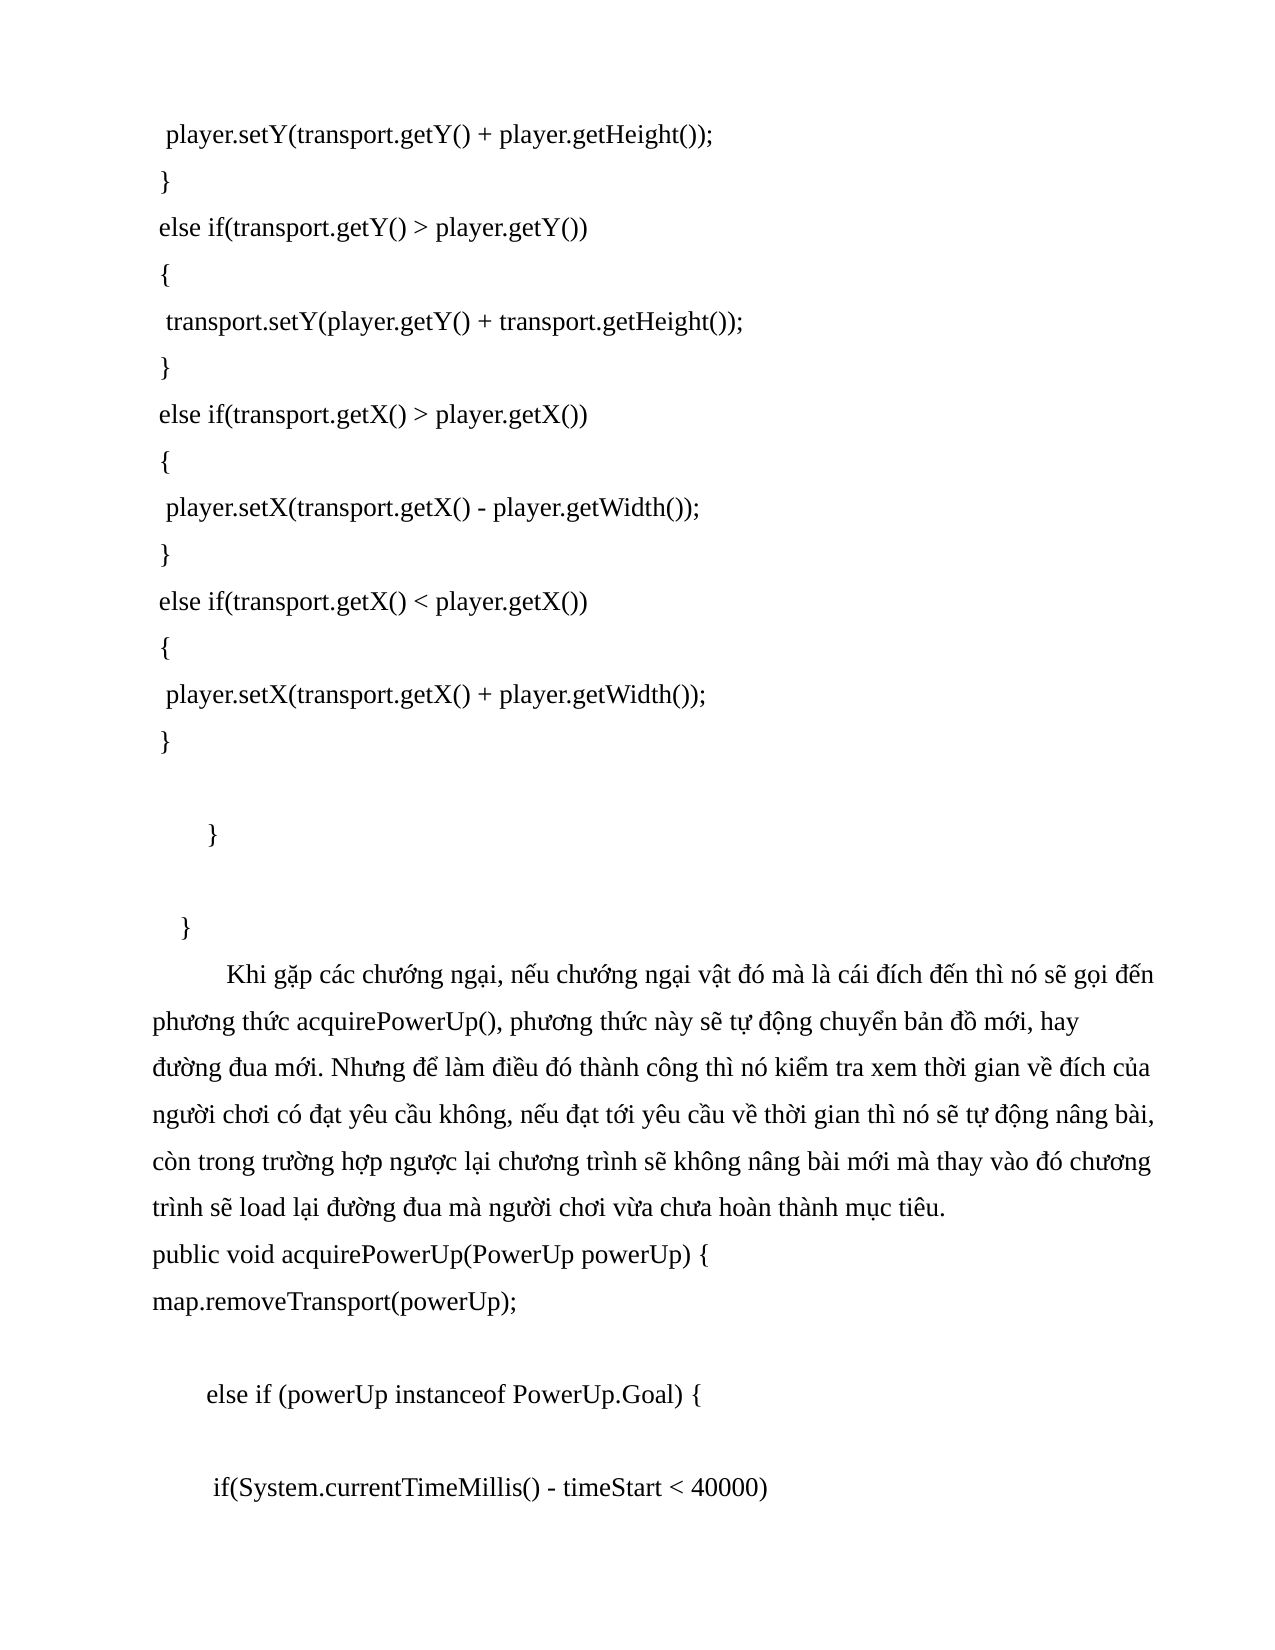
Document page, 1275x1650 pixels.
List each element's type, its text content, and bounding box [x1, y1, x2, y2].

text } [152, 351, 1156, 383]
text { [152, 445, 1156, 476]
text else if(transport.getX() > player.getX()) [152, 398, 1156, 429]
text } [152, 538, 1156, 569]
text player.setX(transport.getX() + player.getWidth()); [152, 678, 1156, 709]
text { [152, 258, 1156, 289]
text map.removeTransport(powerUp); [152, 1285, 1156, 1316]
text } [152, 165, 1156, 196]
text } [152, 725, 1156, 756]
text player.setY(transport.getY() + player.getHeight()); [152, 118, 1156, 149]
text transport.setY(player.getY() + transport.getHeight()); [152, 305, 1156, 336]
text Khi gặp các chướng ngại, nếu chướng ngại vật đó mà là cái đích đến thì nó sẽ gọi đến phương thức acquirePowerUp(), phương thức này sẽ tự động chuyển bản đồ mới, hay đường đua mới. Nhưng để làm điều đó thành công thì nó kiểm tra xem thời gian về đích của người chơi có đạt yêu cầu không, nếu đạt tới yêu cầu về thời gian thì nó sẽ tự động nâng bài, còn trong trường hợp ngược lại chương trình sẽ không nâng bài mới mà thay vào đó chương trình sẽ load lại đường đua mà người chơi vừa chưa hoàn thành mục tiêu. [152, 958, 1156, 1223]
text } [152, 818, 1156, 849]
text if(System.currentTimeMillis() - timeStart < 40000) [152, 1471, 1156, 1503]
text else if (powerUp instanceof PowerUp.Goal) { [152, 1378, 1156, 1409]
text player.setX(transport.getX() - player.getWidth()); [152, 491, 1156, 523]
text else if(transport.getX() < player.getX()) [152, 585, 1156, 616]
text else if(transport.getY() > player.getY()) [152, 211, 1156, 243]
text public void acquirePowerUp(PowerUp powerUp) { [152, 1238, 1156, 1269]
text } [152, 911, 1156, 943]
text { [152, 631, 1156, 663]
